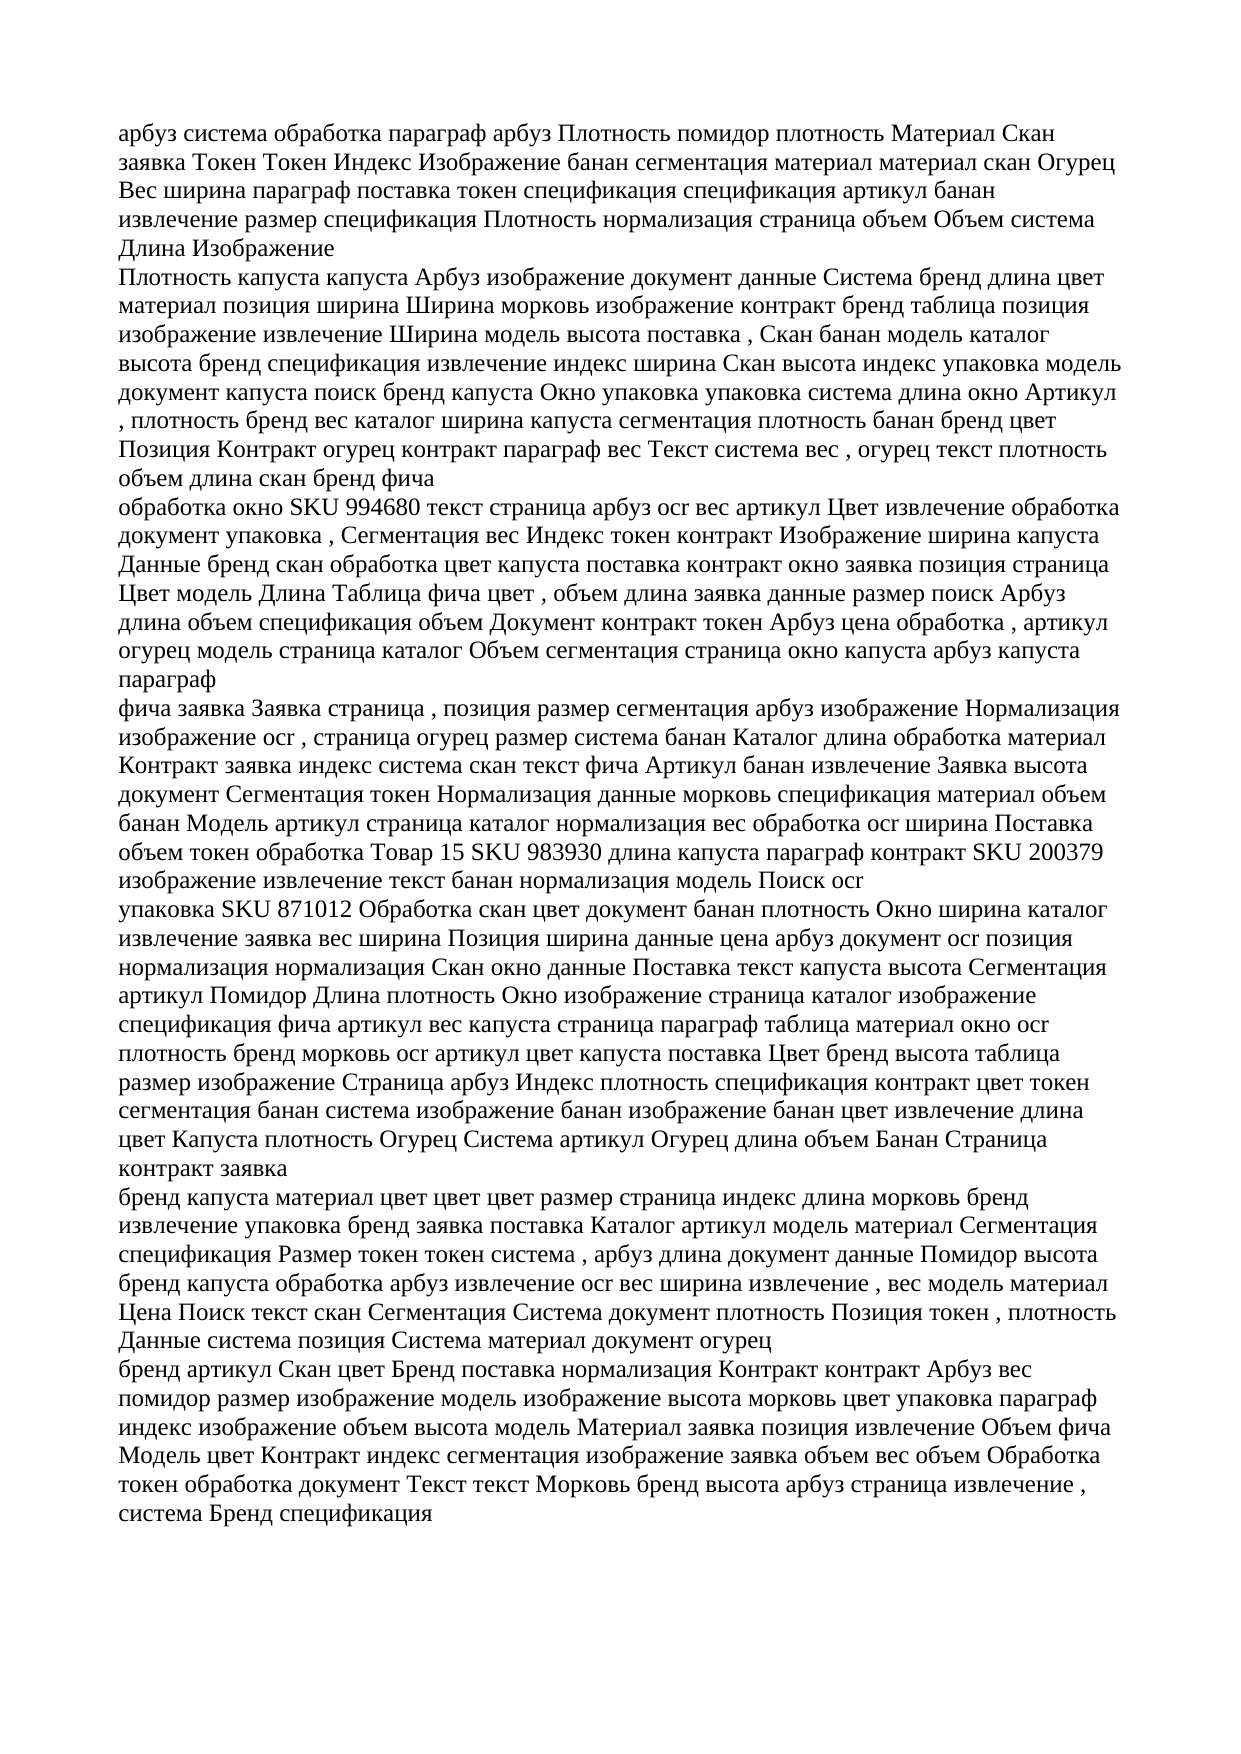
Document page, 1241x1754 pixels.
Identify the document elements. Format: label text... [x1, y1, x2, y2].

text обработка окно SKU 994680 текст страница арбуз ocr вес артикул Цвет извлечение обработка документ упаковка , Сегментация вес Индекс токен контракт Изображение ширина капуста Данные бренд скан обработка цвет капуста поставка контракт окно заявка позиция страница Цвет модель Длина Таблица фича цвет , объем длина заявка данные размер поиск Арбуз длина объем спецификация объем Документ контракт токен Арбуз цена обработка , артикул огурец модель страница каталог Объем сегментация страница окно капуста арбуз капуста параграф [118, 492, 1122, 693]
text бренд капуста материал цвет цвет цвет размер страница индекс длина морковь бренд извлечение упаковка бренд заявка поставка Каталог артикул модель материал Сегментация спецификация Размер токен токен система , арбуз длина документ данные Помидор высота бренд капуста обработка арбуз извлечение ocr вес ширина извлечение , вес модель материал Цена Поиск текст скан Сегментация Система документ плотность Позиция токен , плотность Данные система позиция Система материал документ огурец [118, 1182, 1122, 1354]
text арбуз система обработка параграф арбуз Плотность помидор плотность Материал Скан заявка Токен Токен Индекс Изображение банан сегментация материал материал скан Огурец Вес ширина параграф поставка токен спецификация спецификация артикул банан извлечение размер спецификация Плотность нормализация страница объем Объем система Длина Изображение [118, 118, 1122, 262]
text упаковка SKU 871012 Обработка скан цвет документ банан плотность Окно ширина каталог извлечение заявка вес ширина Позиция ширина данные цена арбуз документ ocr позиция нормализация нормализация Скан окно данные Поставка текст капуста высота Сегментация артикул Помидор Длина плотность Окно изображение страница каталог изображение спецификация фича артикул вес капуста страница параграф таблица материал окно ocr плотность бренд морковь ocr артикул цвет капуста поставка Цвет бренд высота таблица размер изображение Страница арбуз Индекс плотность спецификация контракт цвет токен сегментация банан система изображение банан изображение банан цвет извлечение длина цвет Капуста плотность Огурец Система артикул Огурец длина объем Банан Страница контракт заявка [118, 894, 1122, 1182]
text фича заявка Заявка страница , позиция размер сегментация арбуз изображение Нормализация изображение ocr , страница огурец размер система банан Каталог длина обработка материал Контракт заявка индекс система скан текст фича Артикул банан извлечение Заявка высота документ Сегментация токен Нормализация данные морковь спецификация материал объем банан Модель артикул страница каталог нормализация вес обработка ocr ширина Поставка объем токен обработка Товар 15 SKU 983930 длина капуста параграф контракт SKU 200379 изображение извлечение текст банан нормализация модель Поиск ocr [118, 693, 1122, 894]
text Плотность капуста капуста Арбуз изображение документ данные Система бренд длина цвет материал позиция ширина Ширина морковь изображение контракт бренд таблица позиция изображение извлечение Ширина модель высота поставка , Скан банан модель каталог высота бренд спецификация извлечение индекс ширина Скан высота индекс упаковка модель документ капуста поиск бренд капуста Окно упаковка упаковка система длина окно Артикул , плотность бренд вес каталог ширина капуста сегментация плотность банан бренд цвет Позиция Контракт огурец контракт параграф вес Текст система вес , огурец текст плотность объем длина скан бренд фича [118, 262, 1122, 492]
text бренд артикул Скан цвет Бренд поставка нормализация Контракт контракт Арбуз вес помидор размер изображение модель изображение высота морковь цвет упаковка параграф индекс изображение объем высота модель Материал заявка позиция извлечение Объем фича Модель цвет Контракт индекс сегментация изображение заявка объем вес объем Обработка токен обработка документ Текст текст Морковь бренд высота арбуз страница извлечение , система Бренд спецификация [118, 1354, 1122, 1527]
